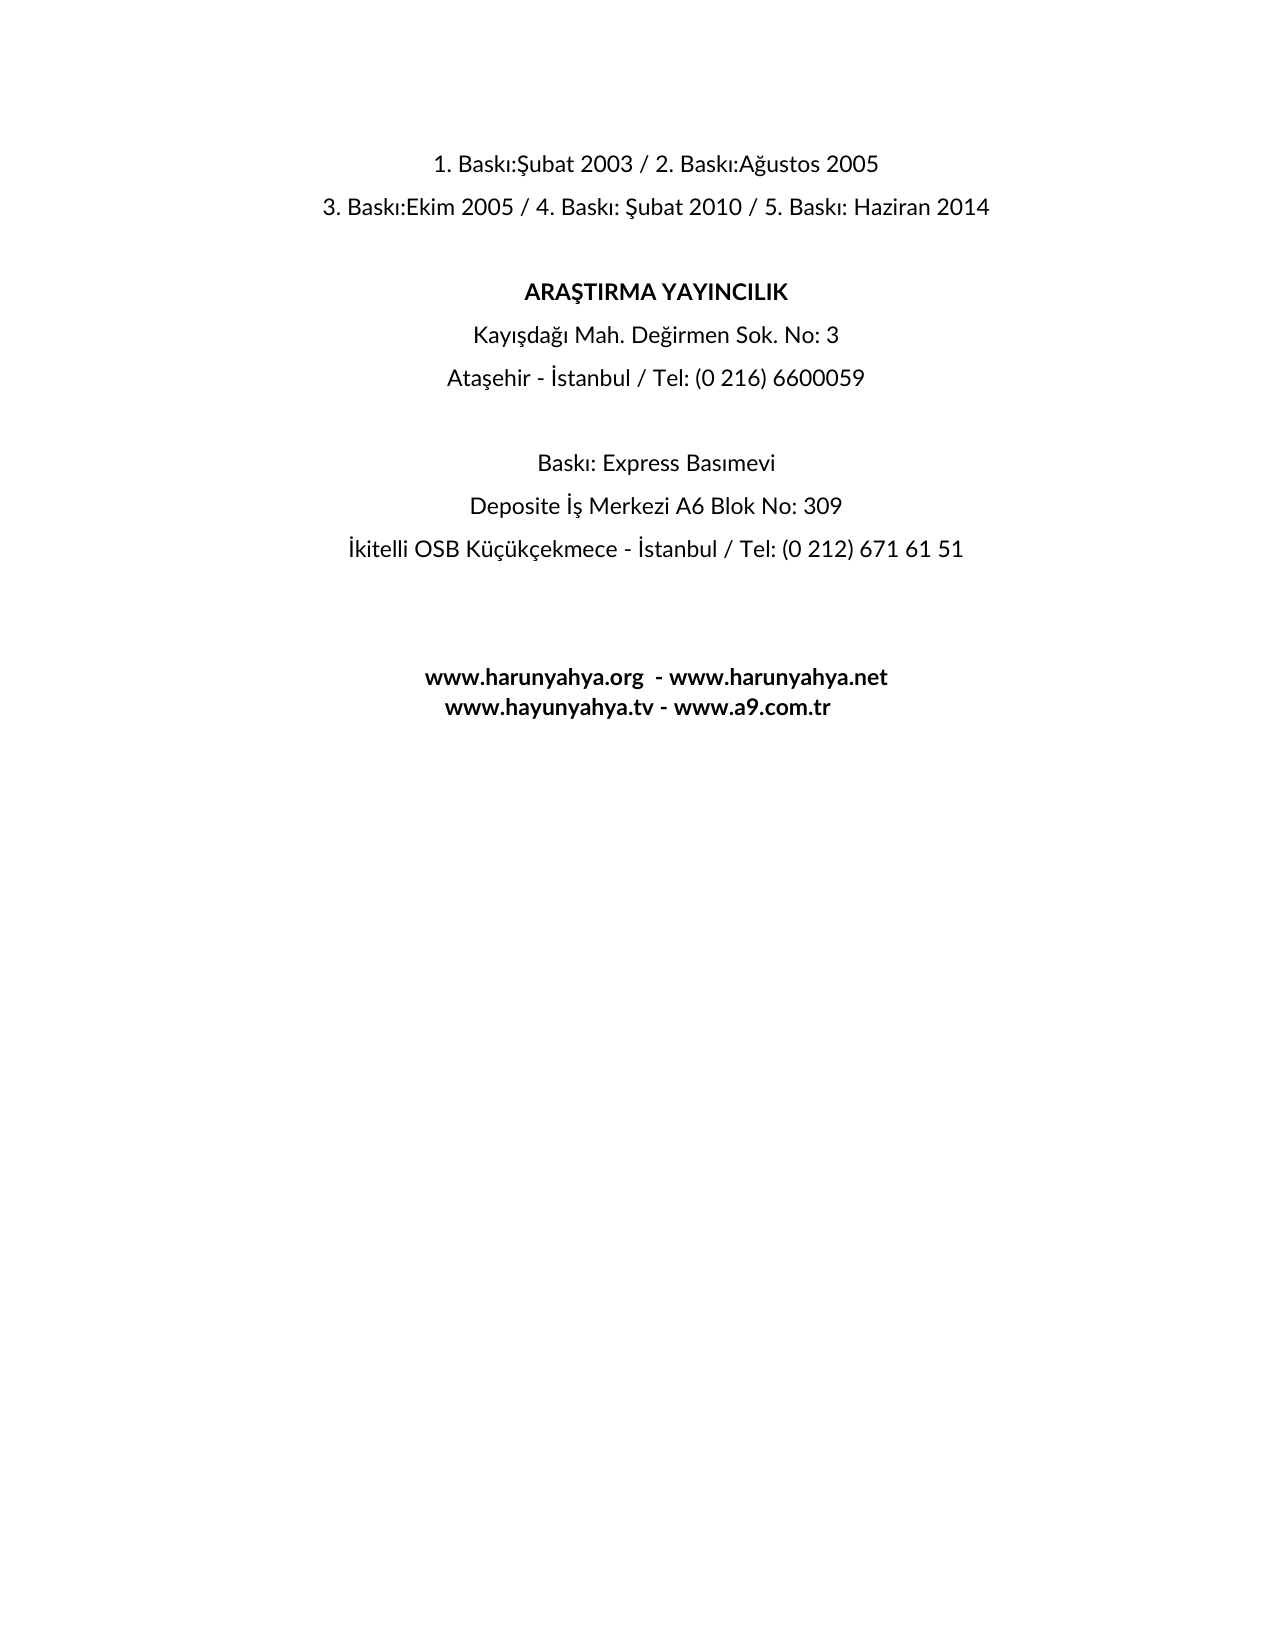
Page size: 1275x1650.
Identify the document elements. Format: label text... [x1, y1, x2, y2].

text ARAŞTIRMA YAYINCILIK [75, 278, 1200, 306]
text Kayışdağı Mah. Değirmen Sok. No: 3 [75, 321, 1200, 348]
text Deposite İş Merkezi A6 Blok No: 309 [75, 492, 1200, 519]
text Ataşehir - İstanbul / Tel: (0 216) 6600059 [75, 363, 1200, 391]
text Baskı: Express Basımevi [75, 449, 1200, 476]
text İkitelli OSB Küçükçekmece - İstanbul / Tel: (0 212) 671 61 51 [75, 534, 1200, 562]
text www.harunyahya.org - www.harunyahya.net www.hayunyahya.tv - www.a9.com.tr [75, 662, 1200, 720]
text 3. Baskı:Ekim 2005 / 4. Baskı: Şubat 2010 / 5. Baskı: Haziran 2014 [75, 193, 1200, 220]
text 1. Baskı:Şubat 2003 / 2. Baskı:Ağustos 2005 [75, 150, 1200, 177]
